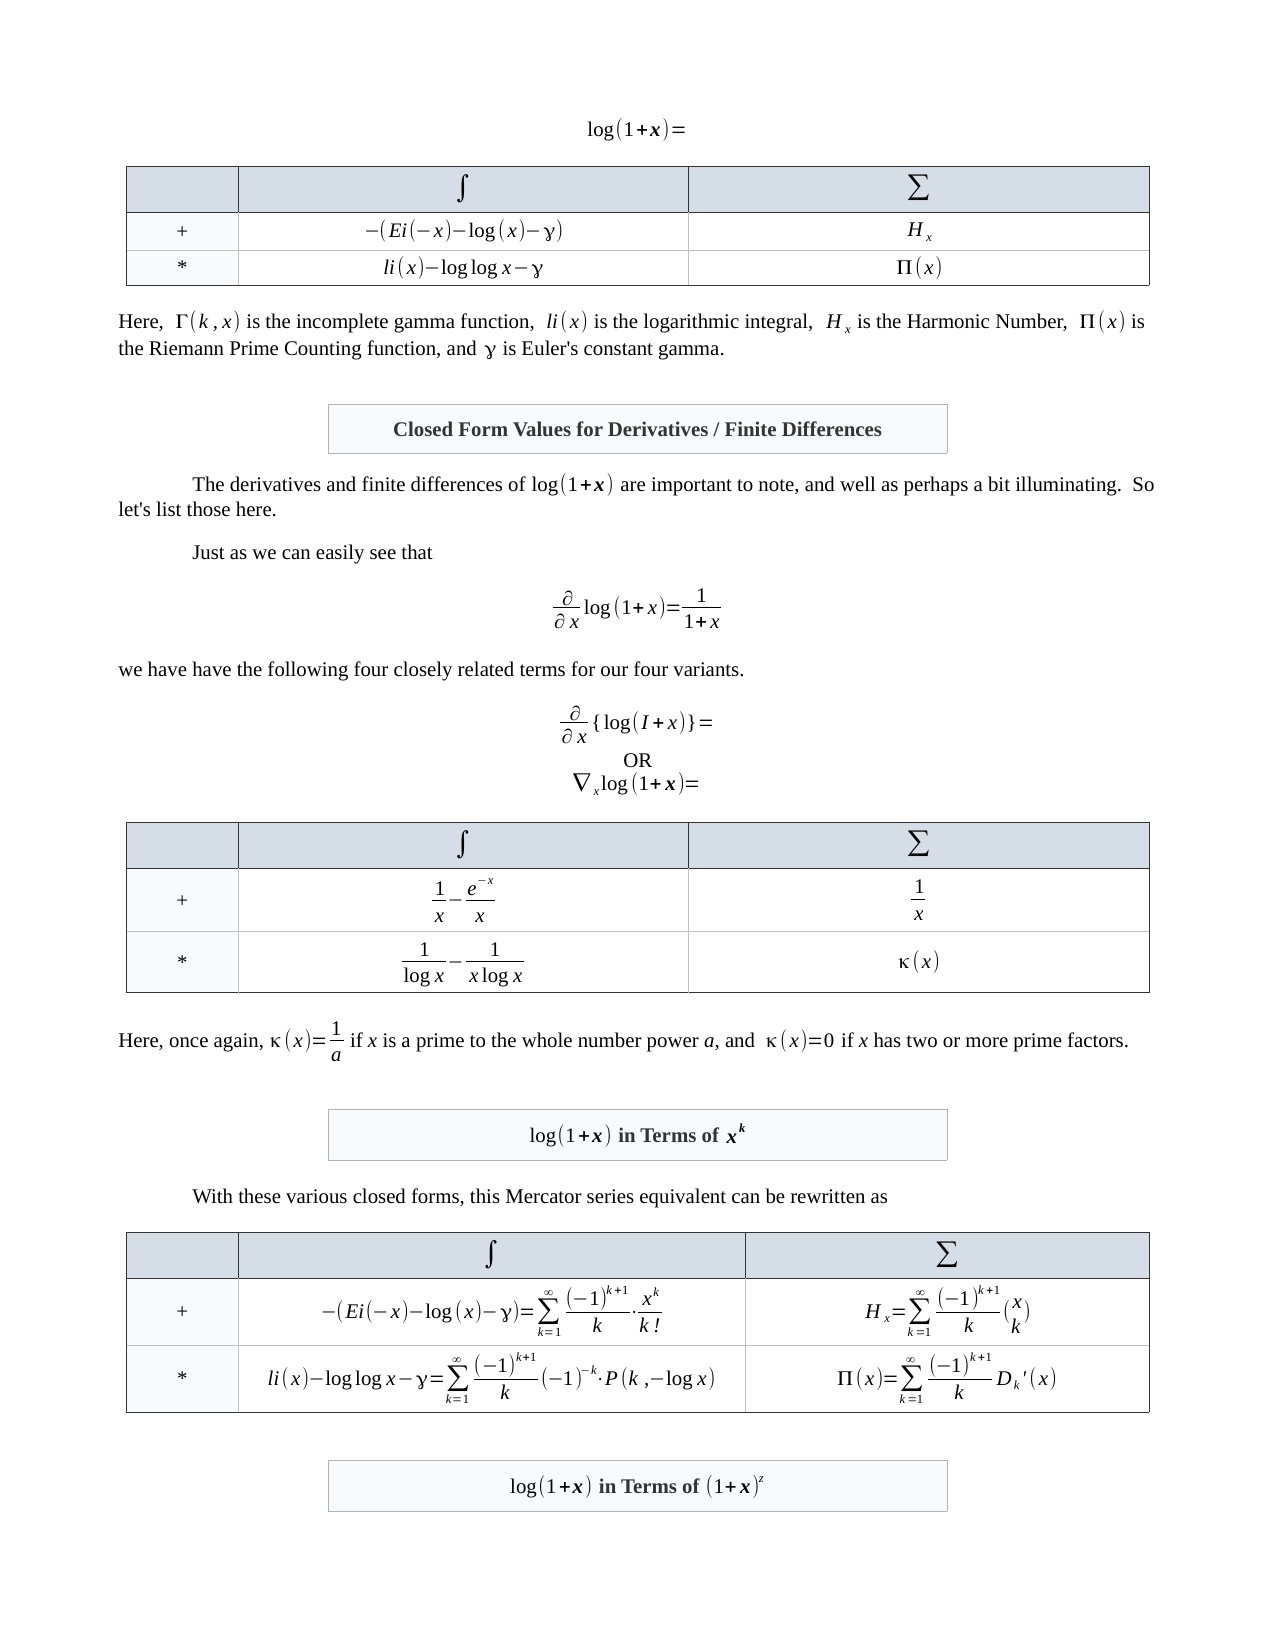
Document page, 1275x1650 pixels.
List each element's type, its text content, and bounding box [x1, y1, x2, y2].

table_header [239, 1233, 745, 1278]
table_header [689, 167, 1149, 212]
table_cell [239, 869, 688, 931]
table_cell * [127, 251, 238, 285]
table_header [746, 1233, 1149, 1278]
table_header [689, 823, 1149, 868]
text in Terms of [329, 1461, 947, 1511]
table_cell + [127, 869, 238, 931]
table_cell [746, 1279, 1149, 1345]
table_cell [689, 869, 1149, 931]
table_header [239, 823, 688, 868]
text The derivatives and finite differences ofare important to note, and well as perhaps a bit illuminating. So let's list those here. [118, 472, 1157, 521]
text we have have the following four closely related terms for our four variants. [118, 657, 1157, 681]
text OR [118, 748, 1157, 772]
table_cell + [127, 1279, 238, 1345]
table_cell * [127, 1346, 238, 1412]
text Just as we can easily see that [118, 540, 1157, 564]
table_cell [689, 932, 1149, 992]
text Here, is the incomplete gamma function, is the logarithmic integral, is the Harmonic Number, is the Riemann Prime Counting function, andis Euler's constant gamma. [118, 309, 1157, 361]
table_header [127, 1233, 238, 1278]
table_cell [689, 213, 1149, 249]
table_cell [746, 1346, 1149, 1412]
text Closed Form Values for Derivatives / Finite Differences [329, 405, 947, 453]
table_header [127, 167, 238, 212]
table_cell * [127, 932, 238, 992]
table_cell [239, 932, 688, 992]
table_cell [689, 251, 1149, 285]
table_cell [239, 1279, 745, 1345]
table_cell + [127, 213, 238, 249]
table_cell [239, 1346, 745, 1412]
text Here, once again,if x is a prime to the whole number power a, and if x has two or more prime factors. [118, 1016, 1157, 1066]
table_cell [239, 213, 688, 249]
table_cell [239, 251, 688, 285]
text With these various closed forms, this Mercator series equivalent can be rewritten as [118, 1184, 1157, 1208]
table_header [127, 823, 238, 868]
text in Terms of [329, 1110, 947, 1160]
table_header [239, 167, 688, 212]
